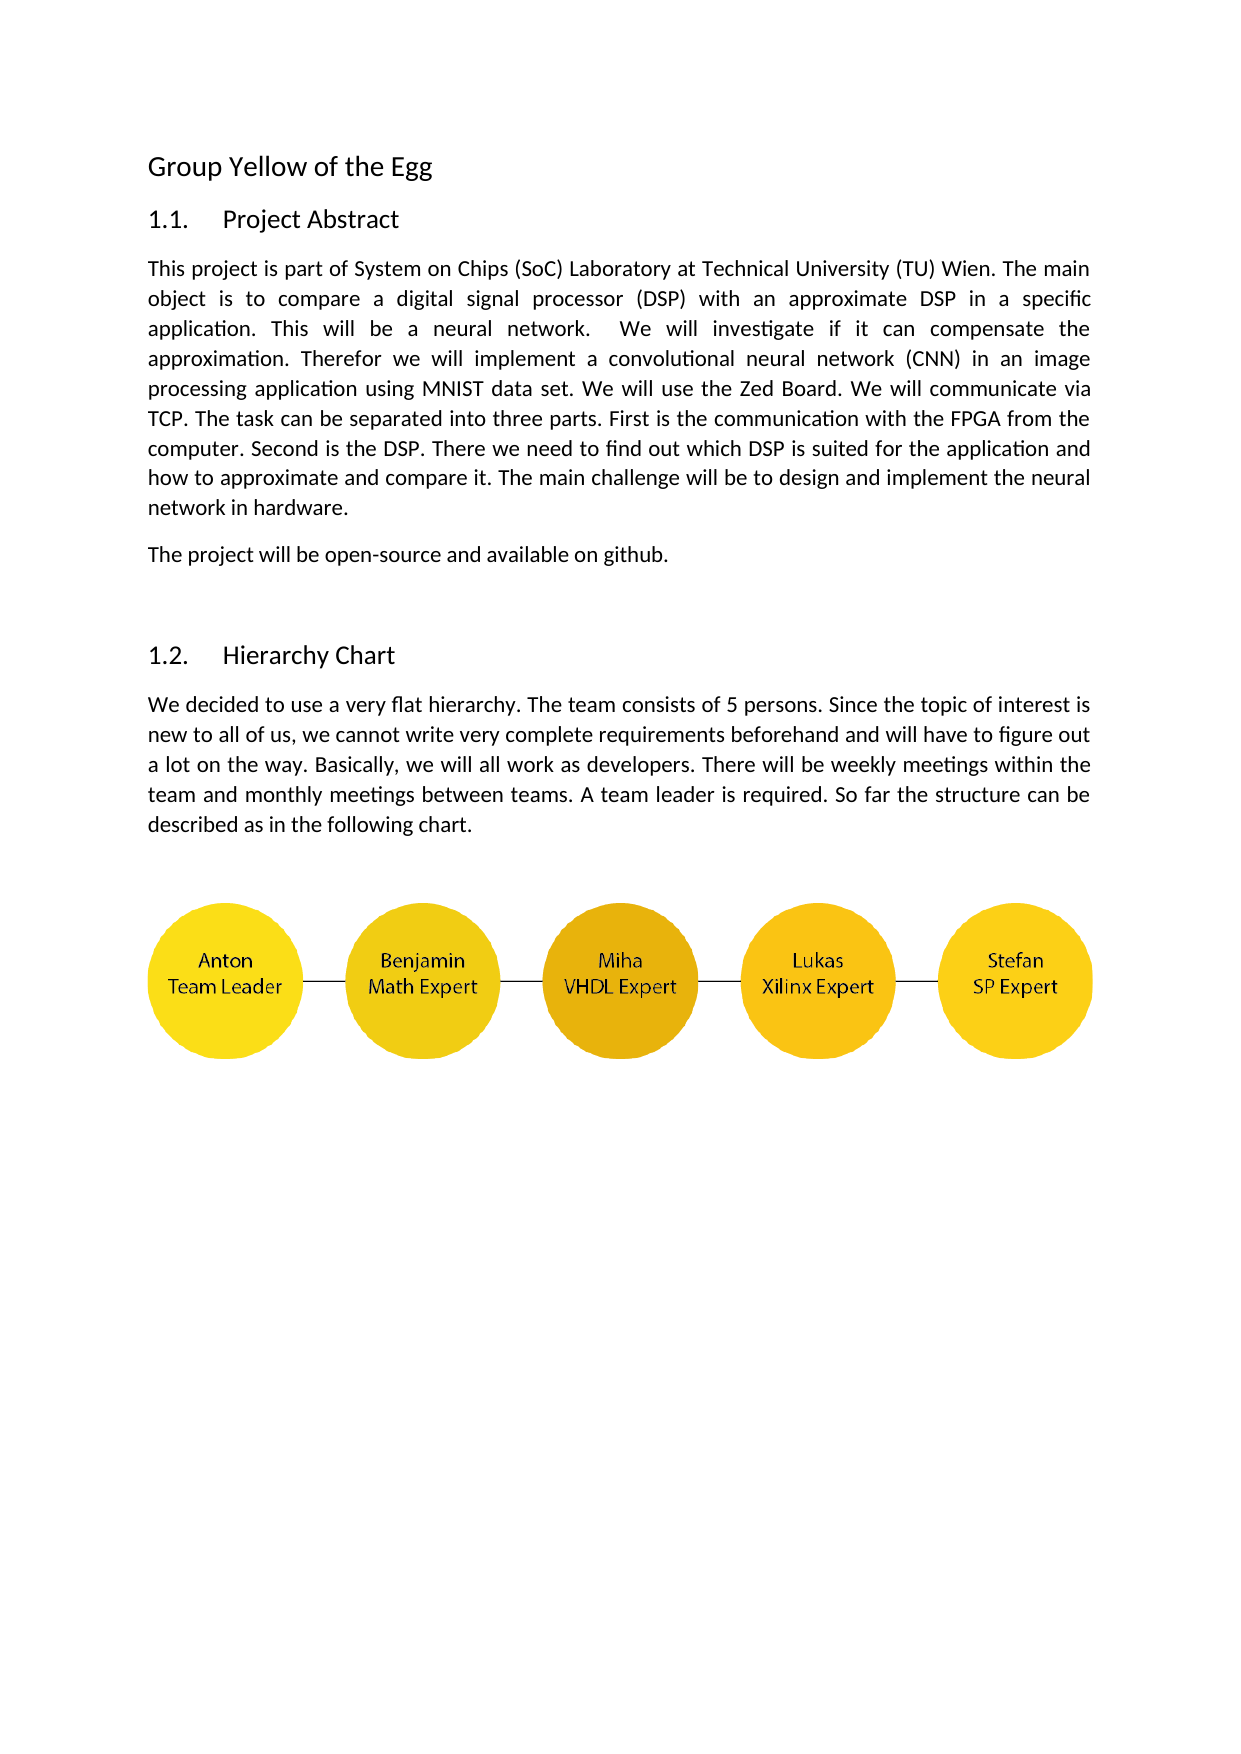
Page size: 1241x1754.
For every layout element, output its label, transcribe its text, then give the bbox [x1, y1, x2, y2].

text We decided to use a very flat hierarchy. The team consists of 5 persons. Since the topic of interest is new to all of us, we cannot write very complete requirements beforehand and will have to figure out a lot on the way. Basically, we will all work as developers. There will be weekly meetings within the team and monthly meetings between teams. A team leader is required. So far the structure can be described as in the following chart. [148, 691, 1093, 838]
text Group Yellow of the Egg [148, 148, 1093, 183]
list Hierarchy Chart [148, 638, 1093, 672]
text This project is part of System on Chips (SoC) Laboratory at Technical University (TU) Wien. The main object is to compare a digital signal processor (DSP) with an approximate DSP in a specific application. This will be a neural network. We will investigate if it can compensate the approximation. Therefor we will implement a convolutional neural network (CNN) in an image processing application using MNIST data set. We will use the Zed Board. We will communicate via TCP. The task can be separated into three parts. First is the communication with the FPGA from the computer. Second is the DSP. There we need to find out which DSP is suited for the application and how to approximate and compare it. The main challenge will be to design and implement the neural network in hardware. [148, 254, 1093, 521]
text The project will be open-source and available on github. [148, 540, 1093, 568]
list Project Abstract [148, 202, 1093, 235]
